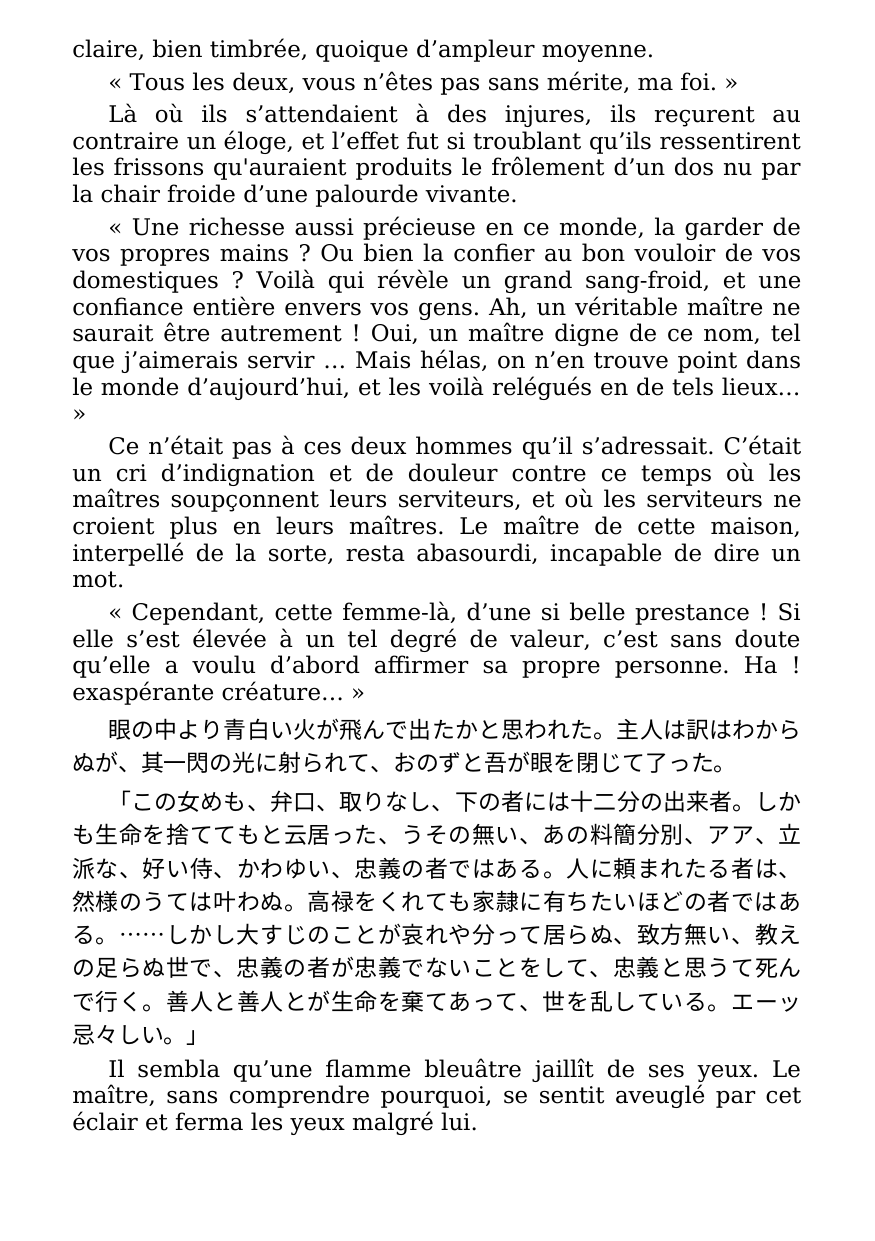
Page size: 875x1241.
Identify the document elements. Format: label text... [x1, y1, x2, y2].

text Il sembla qu’une flamme bleuâtre jaillît de ses yeux. Le maître, sans comprendre pourquoi, se sentit aveuglé par cet éclair et ferma les yeux malgré lui. [72, 1056, 802, 1136]
text « Une richesse aussi précieuse en ce monde, la garder de vos propres mains ? Ou bien la confier au bon vouloir de vos domestiques ? Voilà qui révèle un grand sang-froid, et une confiance entière envers vos gens. Ah, un véritable maître ne saurait être autrement ! Oui, un maître digne de ce nom, tel que j’aimerais servir … Mais hélas, on n’en trouve point dans le monde d’aujourd’hui, et les voilà relégués en de tels lieux… » [72, 214, 802, 427]
text Ce n’était pas à ces deux hommes qu’il s’adressait. C’était un cri d’indignation et de douleur contre ce temps où les maîtres soupçonnent leurs serviteurs, et où les serviteurs ne croient plus en leurs maîtres. Le maître de cette maison, interpellé de la sorte, resta abasourdi, incapable de dire un mot. [72, 433, 802, 593]
text « Cependant, cette femme-là, d’une si belle prestance ! Si elle s’est élevée à un tel degré de valeur, c’est sans doute qu’elle a voulu d’abord affirmer sa propre personne. Ha ! exaspérante créature… » [72, 599, 802, 706]
text Là où ils s’attendaient à des injures, ils reçurent au contraire un éloge, et l’effet fut si troublant qu’ils ressentirent les frissons qu'auraient produits le frôlement d’un dos nu par la chair froide d’une palourde vivante. [72, 101, 802, 208]
text 「この女めも、弁口、取りなし、下の者には十二分の出来者。しかも生命を捨ててもと云居った、うその無い、あの料簡分別、アア、立派な、好い侍、かわゆい、忠義の者ではある。人に頼まれたる者は、然様のうては叶わぬ。高禄をくれても家隷に有ちたいほどの者ではある。……しかし大すじのことが哀れや分って居らぬ、致方無い、教えの足らぬ世で、忠義の者が忠義でないことをして、忠義と思うて死んで行く。善人と善人とが生命を棄てあって、世を乱している。エーッ忌々しい。」 [72, 784, 802, 1050]
text claire, bien timbrée, quoique d’ampleur moyenne. [72, 36, 802, 63]
text « Tous les deux, vous n’êtes pas sans mérite, ma foi. » [72, 69, 802, 95]
text 眼の中より青白い火が飛んで出たかと思われた。主人は訳はわからぬが、其一閃の光に射られて、おのずと吾が眼を閉じて了った。 [72, 712, 802, 778]
